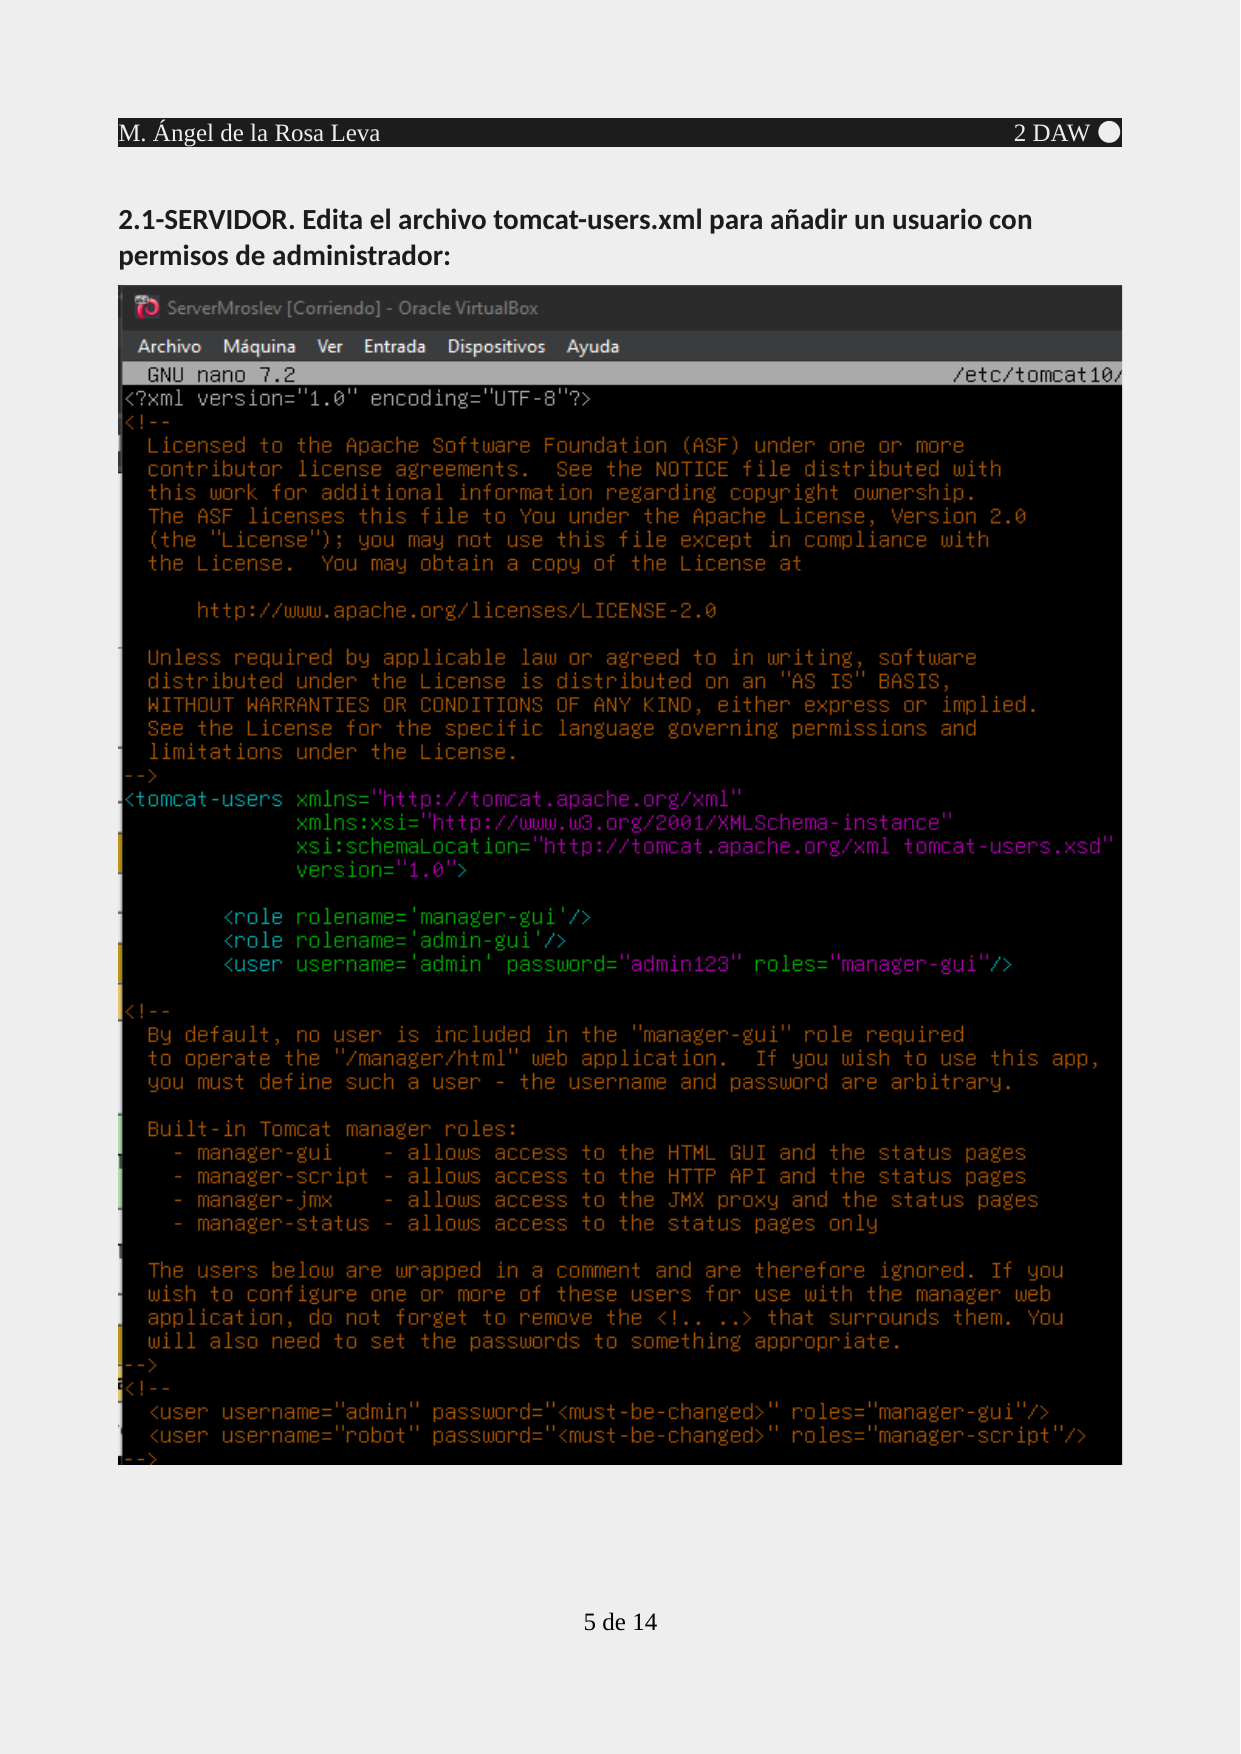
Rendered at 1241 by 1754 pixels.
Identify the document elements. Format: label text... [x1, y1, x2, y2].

subtitle 2.1-SERVIDOR. Edita el archivo tomcat-users.xml para añadir un usuario con permisos de administrador: [118, 201, 1122, 273]
picture [118, 285, 1123, 1465]
